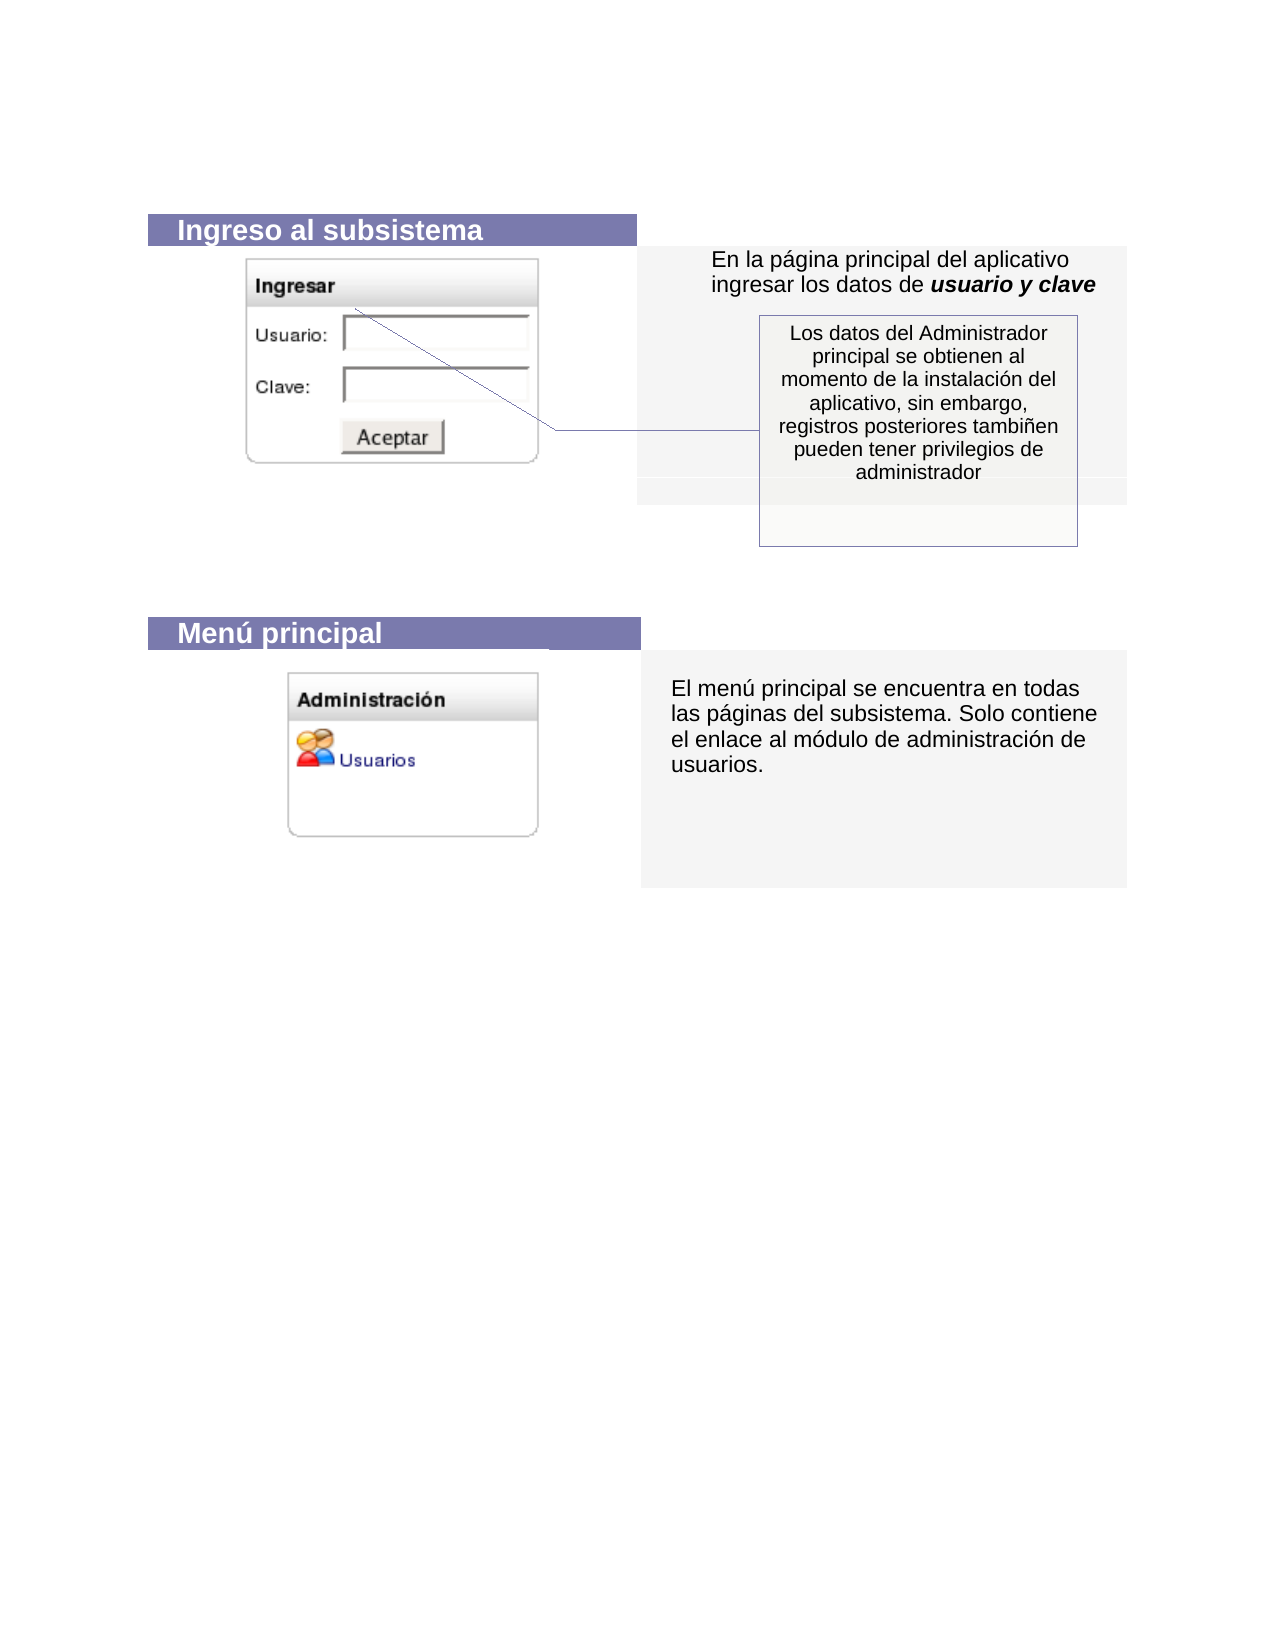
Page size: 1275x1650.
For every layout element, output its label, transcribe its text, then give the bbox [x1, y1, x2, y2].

table_header [638, 214, 1127, 246]
table_cell [148, 246, 238, 477]
table_cell [148, 478, 637, 505]
picture [239, 649, 550, 861]
table_cell [547, 246, 637, 477]
table_header [641, 617, 1127, 650]
table_cell [148, 650, 641, 888]
table_cell El menú principal se encuentra en todas las páginas del subsistema. Solo contiene el enlace al módulo de administración de usuarios. [641, 650, 1127, 888]
picture [238, 246, 547, 478]
table_cell En la página principal del aplicativo ingresar los datos de usuario y clave [638, 246, 1127, 505]
table_header Menú principal [148, 617, 641, 650]
table_header Ingreso al subsistema [148, 214, 637, 246]
